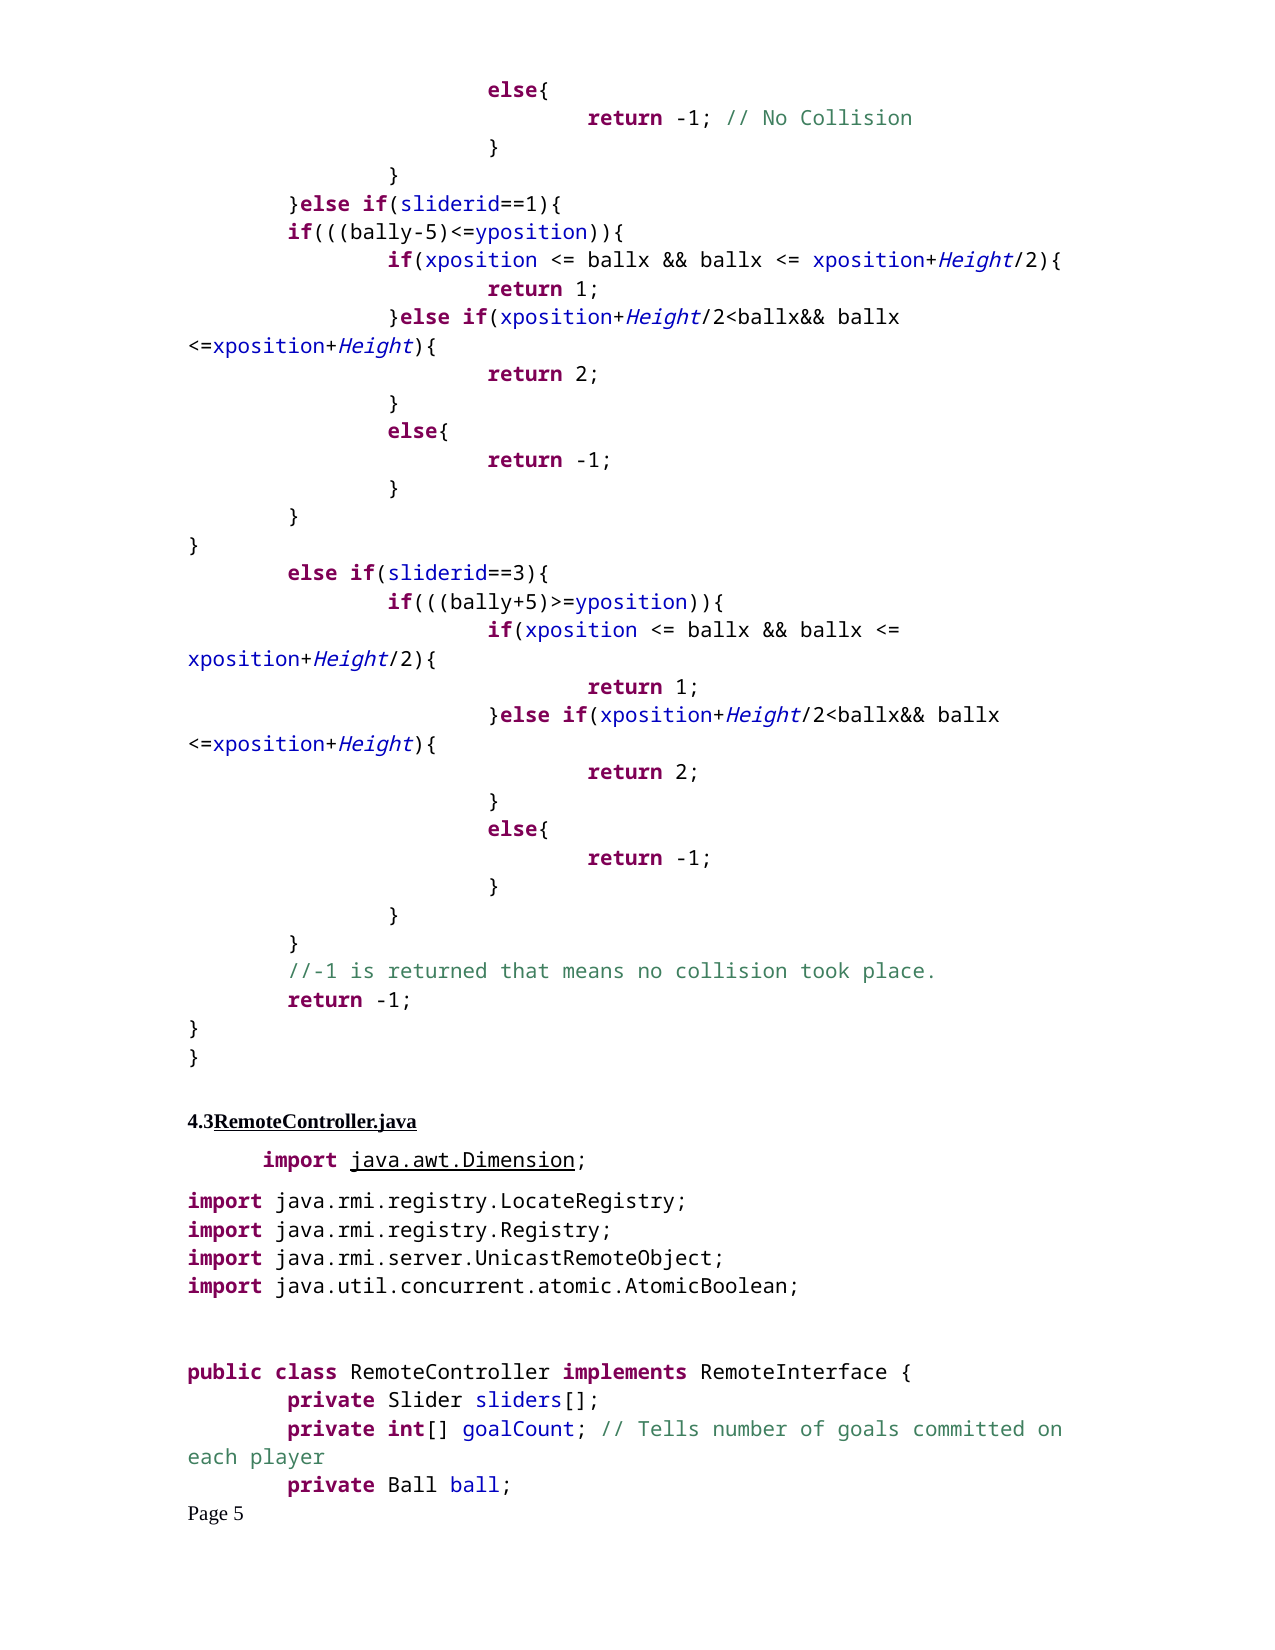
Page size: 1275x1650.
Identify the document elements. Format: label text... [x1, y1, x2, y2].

text } [187, 502, 1087, 530]
text } [187, 388, 1087, 416]
text } [187, 1013, 1087, 1042]
text public class RemoteController implements RemoteInterface { [187, 1357, 1087, 1385]
text } [187, 160, 1087, 189]
text if(xposition <= ballx && ballx <= xposition+Height/2){ [187, 246, 1087, 274]
text //-1 is returned that means no collision took place. [187, 957, 1087, 985]
text private Ball ball; [187, 1471, 1087, 1499]
text return -1; [187, 445, 1087, 473]
text } [187, 132, 1087, 160]
text else{ [187, 416, 1087, 445]
text else{ [187, 814, 1087, 843]
text import java.rmi.server.UnicastRemoteObject; [187, 1243, 1087, 1272]
text }else if(xposition+Height/2<ballx&& ballx <=xposition+Height){ [187, 302, 1087, 359]
list RemoteController.java [187, 1108, 1087, 1133]
text return 2; [187, 359, 1087, 388]
text } [187, 473, 1087, 502]
text import java.util.concurrent.atomic.AtomicBoolean; [187, 1272, 1087, 1300]
text return -1; // No Collision [187, 103, 1087, 132]
text }else if(xposition+Height/2<ballx&& ballx <=xposition+Height){ [187, 701, 1087, 757]
text import java.rmi.registry.Registry; [187, 1215, 1087, 1243]
text else{ [187, 75, 1087, 103]
text return -1; [187, 843, 1087, 871]
text import java.rmi.registry.LocateRegistry; [187, 1186, 1087, 1215]
text return 1; [187, 274, 1087, 302]
text import java.awt.Dimension; [187, 1145, 1087, 1174]
text return 1; [187, 672, 1087, 701]
text } [187, 530, 1087, 558]
text } [187, 928, 1087, 957]
text private int[] goalCount; // Tells number of goals committed on each player [187, 1414, 1087, 1471]
text if(((bally-5)<=yposition)){ [187, 217, 1087, 246]
text } [187, 786, 1087, 814]
text if(((bally+5)>=yposition)){ [187, 587, 1087, 615]
text else if(sliderid==3){ [187, 558, 1087, 587]
text return -1; [187, 985, 1087, 1013]
text } [187, 900, 1087, 928]
text } [187, 871, 1087, 900]
text if(xposition <= ballx && ballx <= xposition+Height/2){ [187, 615, 1087, 672]
text private Slider sliders[]; [187, 1385, 1087, 1414]
text } [187, 1042, 1087, 1070]
text return 2; [187, 757, 1087, 786]
text }else if(sliderid==1){ [187, 189, 1087, 217]
